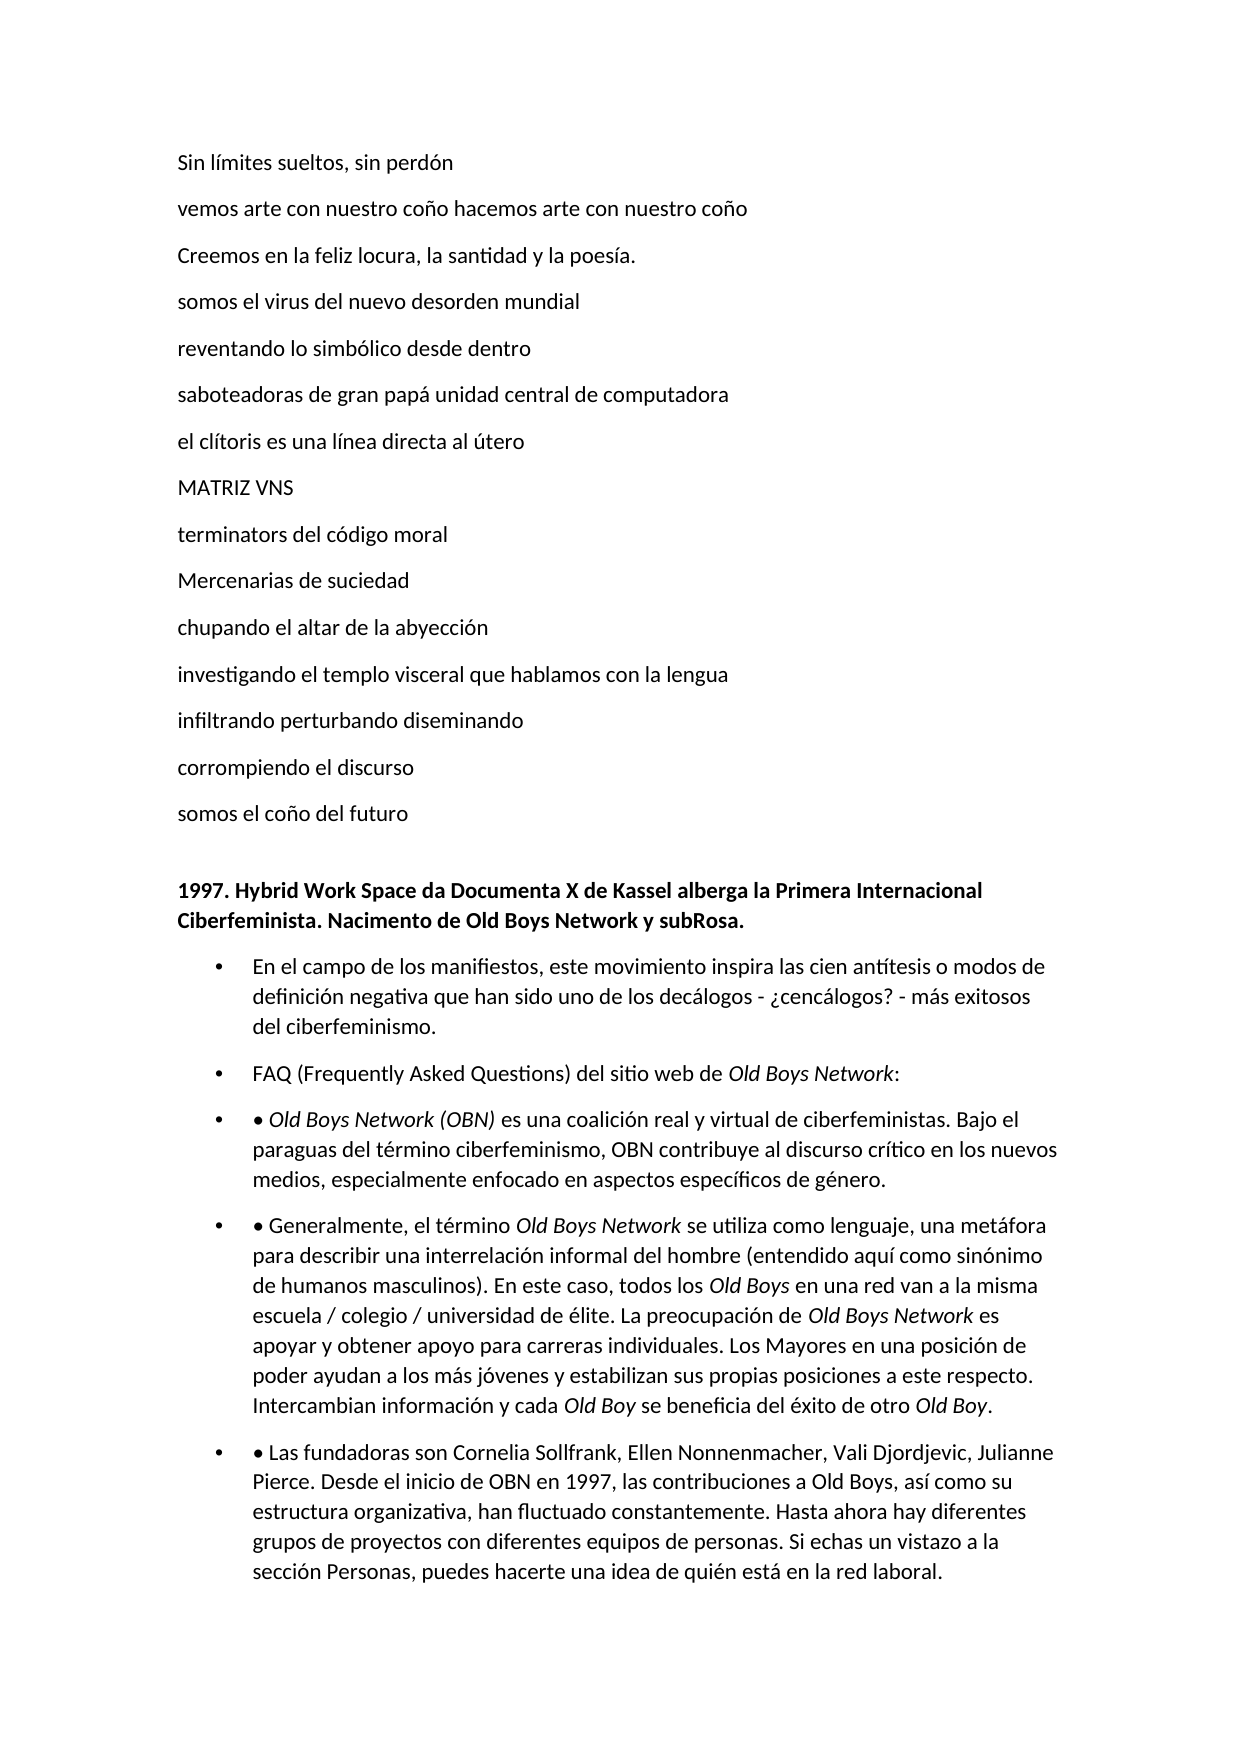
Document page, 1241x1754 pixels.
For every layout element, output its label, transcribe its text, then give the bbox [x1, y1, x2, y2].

list En el campo de los manifiestos, este movimiento inspira las cien antítesis o modos de definición negativa que han sido uno de los decálogos - ¿cencálogos? - más exitosos del ciberfeminismo. [215, 952, 1063, 1040]
list FAQ (Frequently Asked Questions) del sitio web de Old Boys Network: [215, 1059, 1063, 1087]
text corrompiendo el discurso [177, 753, 1063, 781]
list • Old Boys Network (OBN) es una coalición real y virtual de ciberfeministas. Bajo el paraguas del término ciberfeminismo, OBN contribuye al discurso crítico en los nuevos medios, especialmente enfocado en aspectos específicos de género. [215, 1105, 1063, 1193]
text Mercenarias de suciedad [177, 567, 1063, 595]
text MATRIZ VNS [177, 473, 1063, 502]
text somos el virus del nuevo desorden mundial [177, 287, 1063, 315]
text saboteadoras de gran papá unidad central de computadora [177, 380, 1063, 408]
text infiltrando perturbando diseminando [177, 706, 1063, 734]
text Sin límites sueltos, sin perdón [177, 148, 1063, 176]
text chupando el altar de la abyección [177, 613, 1063, 641]
text el clítoris es una línea directa al útero [177, 427, 1063, 455]
text terminators del código moral [177, 520, 1063, 548]
text 1997. Hybrid Work Space da Documenta X de Kassel alberga la Primera Internacional Ciberfeminista. Nacimento de Old Boys Network y subRosa. [177, 846, 1063, 934]
list • Las fundadoras son Cornelia Sollfrank, Ellen Nonnenmacher, Vali Djordjevic, Julianne Pierce. Desde el inicio de OBN en 1997, las contribuciones a Old Boys, así como su estructura organizativa, han fluctuado constantemente. Hasta ahora hay diferentes grupos de proyectos con diferentes equipos de personas. Si echas un vistazo a la sección Personas, puedes hacerte una idea de quién está en la red laboral. [215, 1438, 1063, 1585]
text somos el coño del futuro [177, 799, 1063, 827]
text vemos arte con nuestro coño hacemos arte con nuestro coño [177, 194, 1063, 222]
text reventando lo simbólico desde dentro [177, 334, 1063, 362]
list • Generalmente, el término Old Boys Network se utiliza como lenguaje, una metáfora para describir una interrelación informal del hombre (entendido aquí como sinónimo de humanos masculinos). En este caso, todos los Old Boys en una red van a la misma escuela / colegio / universidad de élite. La preocupación de Old Boys Network es apoyar y obtener apoyo para carreras individuales. Los Mayores en una posición de poder ayudan a los más jóvenes y estabilizan sus propias posiciones a este respecto. Intercambian información y cada Old Boy se beneficia del éxito de otro Old Boy. [215, 1212, 1063, 1419]
text investigando el templo visceral que hablamos con la lengua [177, 660, 1063, 688]
text Creemos en la feliz locura, la santidad y la poesía. [177, 241, 1063, 269]
